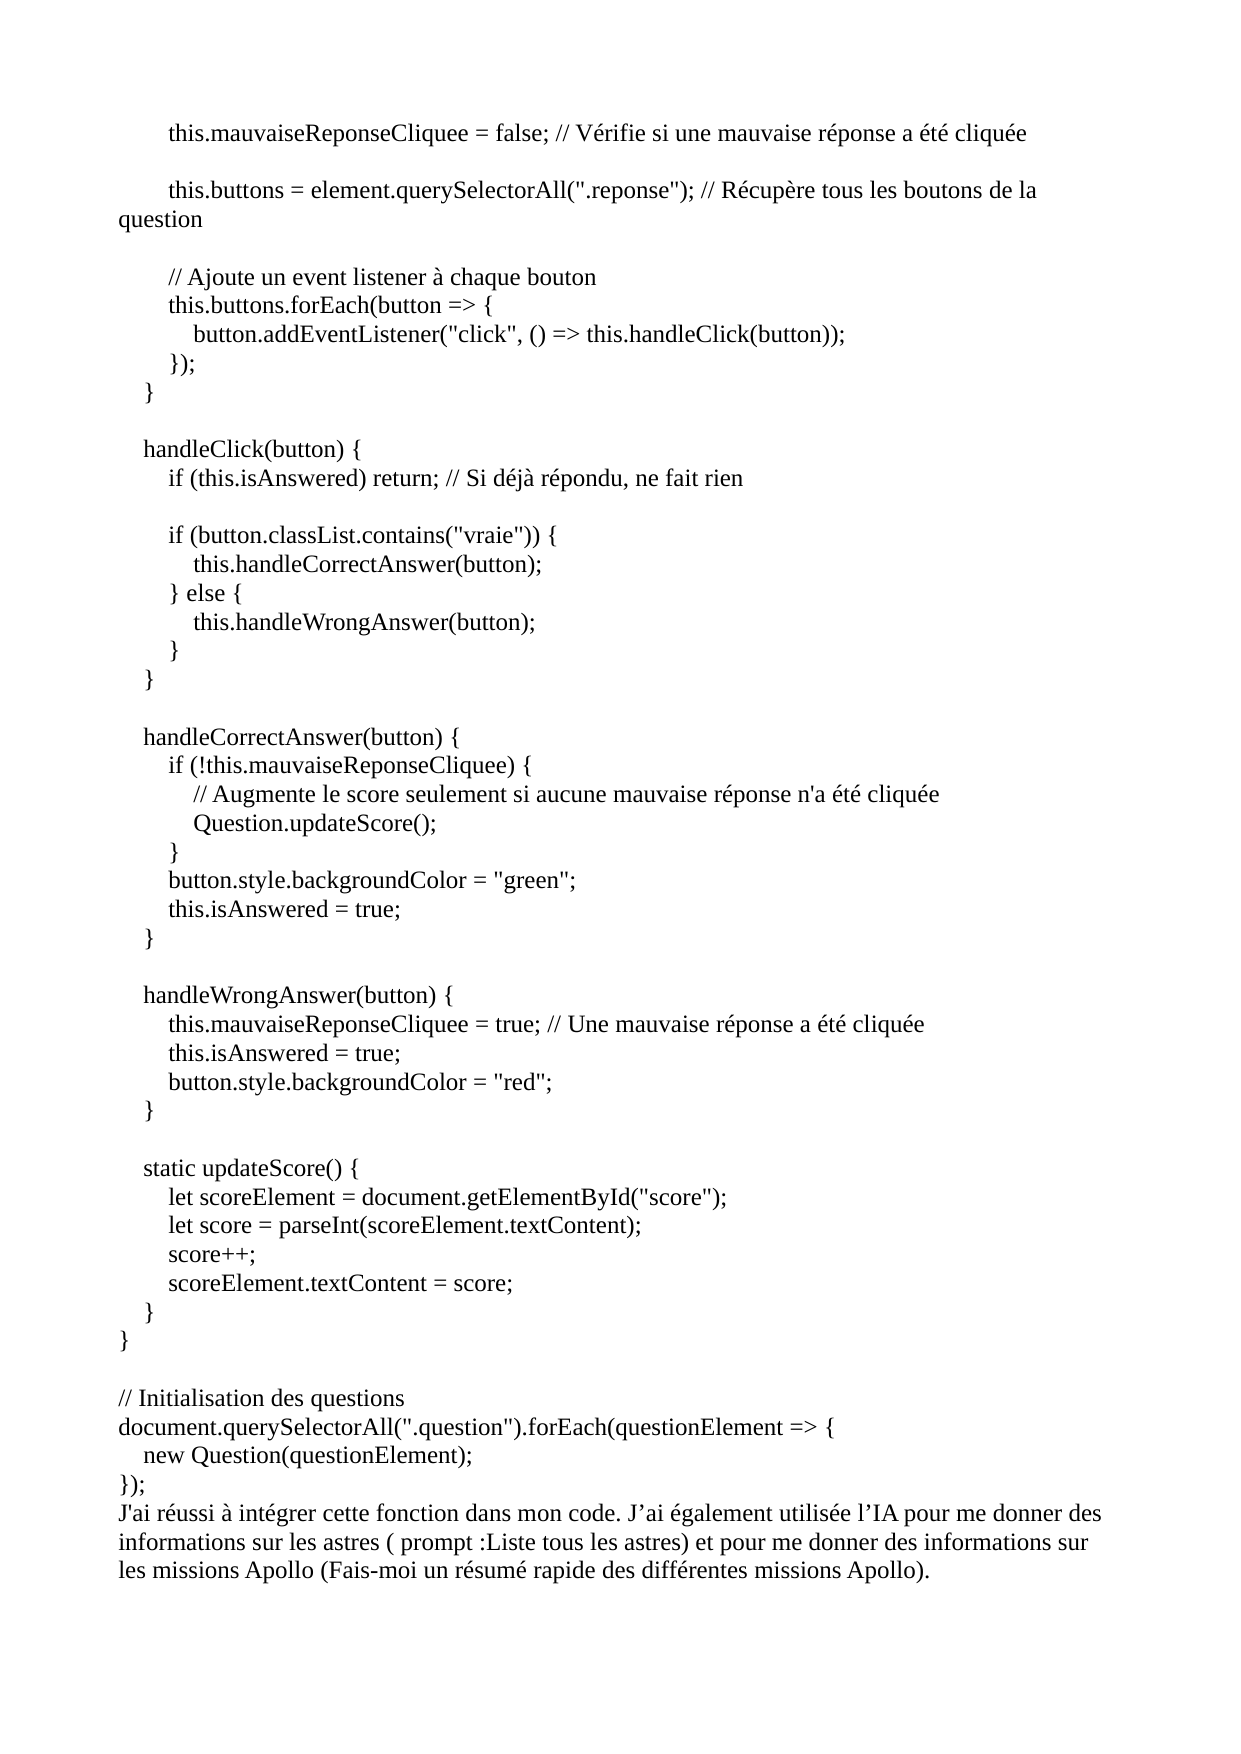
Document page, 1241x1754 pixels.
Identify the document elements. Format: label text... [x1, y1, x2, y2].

text scoreElement.textContent = score; [118, 1268, 1122, 1297]
text button.style.backgroundColor = "green"; [118, 866, 1122, 894]
text } [118, 636, 1122, 664]
text } [118, 664, 1122, 693]
text this.mauvaiseReponseCliquee = true; // Une mauvaise réponse a été cliquée [118, 1009, 1122, 1038]
text this.isAnswered = true; [118, 1038, 1122, 1067]
text this.handleCorrectAnswer(button); [118, 549, 1122, 578]
text } [118, 1096, 1122, 1124]
text if (this.isAnswered) return; // Si déjà répondu, ne fait rien [118, 463, 1122, 492]
text new Question(questionElement); [118, 1441, 1122, 1469]
text if (button.classList.contains("vraie")) { [118, 521, 1122, 549]
text } [118, 1297, 1122, 1326]
text // Initialisation des questions [118, 1383, 1122, 1412]
text this.buttons = element.querySelectorAll(".reponse"); // Récupère tous les boutons de la question [118, 176, 1122, 233]
text let scoreElement = document.getElementById("score"); [118, 1182, 1122, 1211]
text this.mauvaiseReponseCliquee = false; // Vérifie si une mauvaise réponse a été cliquée [118, 118, 1122, 147]
text } [118, 1326, 1122, 1354]
text button.addEventListener("click", () => this.handleClick(button)); [118, 319, 1122, 348]
text let score = parseInt(scoreElement.textContent); [118, 1211, 1122, 1239]
text // Ajoute un event listener à chaque bouton [118, 262, 1122, 291]
text // Augmente le score seulement si aucune mauvaise réponse n'a été cliquée [118, 779, 1122, 808]
text } [118, 377, 1122, 406]
text }); [118, 1469, 1122, 1498]
text if (!this.mauvaiseReponseCliquee) { [118, 751, 1122, 779]
text } else { [118, 578, 1122, 607]
text score++; [118, 1239, 1122, 1268]
text } [118, 923, 1122, 952]
text Question.updateScore(); [118, 808, 1122, 837]
text this.handleWrongAnswer(button); [118, 607, 1122, 636]
text }); [118, 348, 1122, 377]
text } [118, 837, 1122, 866]
text this.isAnswered = true; [118, 894, 1122, 923]
text document.querySelectorAll(".question").forEach(questionElement => { [118, 1412, 1122, 1441]
text handleClick(button) { [118, 434, 1122, 463]
text J'ai réussi à intégrer cette fonction dans mon code. J’ai également utilisée l’IA pour me donner des informations sur les astres ( prompt :Liste tous les astres) et pour me donner des informations sur les missions Apollo (Fais-moi un résumé rapide des différentes missions Apollo). [118, 1498, 1122, 1584]
text button.style.backgroundColor = "red"; [118, 1067, 1122, 1096]
text handleCorrectAnswer(button) { [118, 722, 1122, 751]
text static updateScore() { [118, 1153, 1122, 1182]
text this.buttons.forEach(button => { [118, 291, 1122, 319]
text handleWrongAnswer(button) { [118, 981, 1122, 1009]
